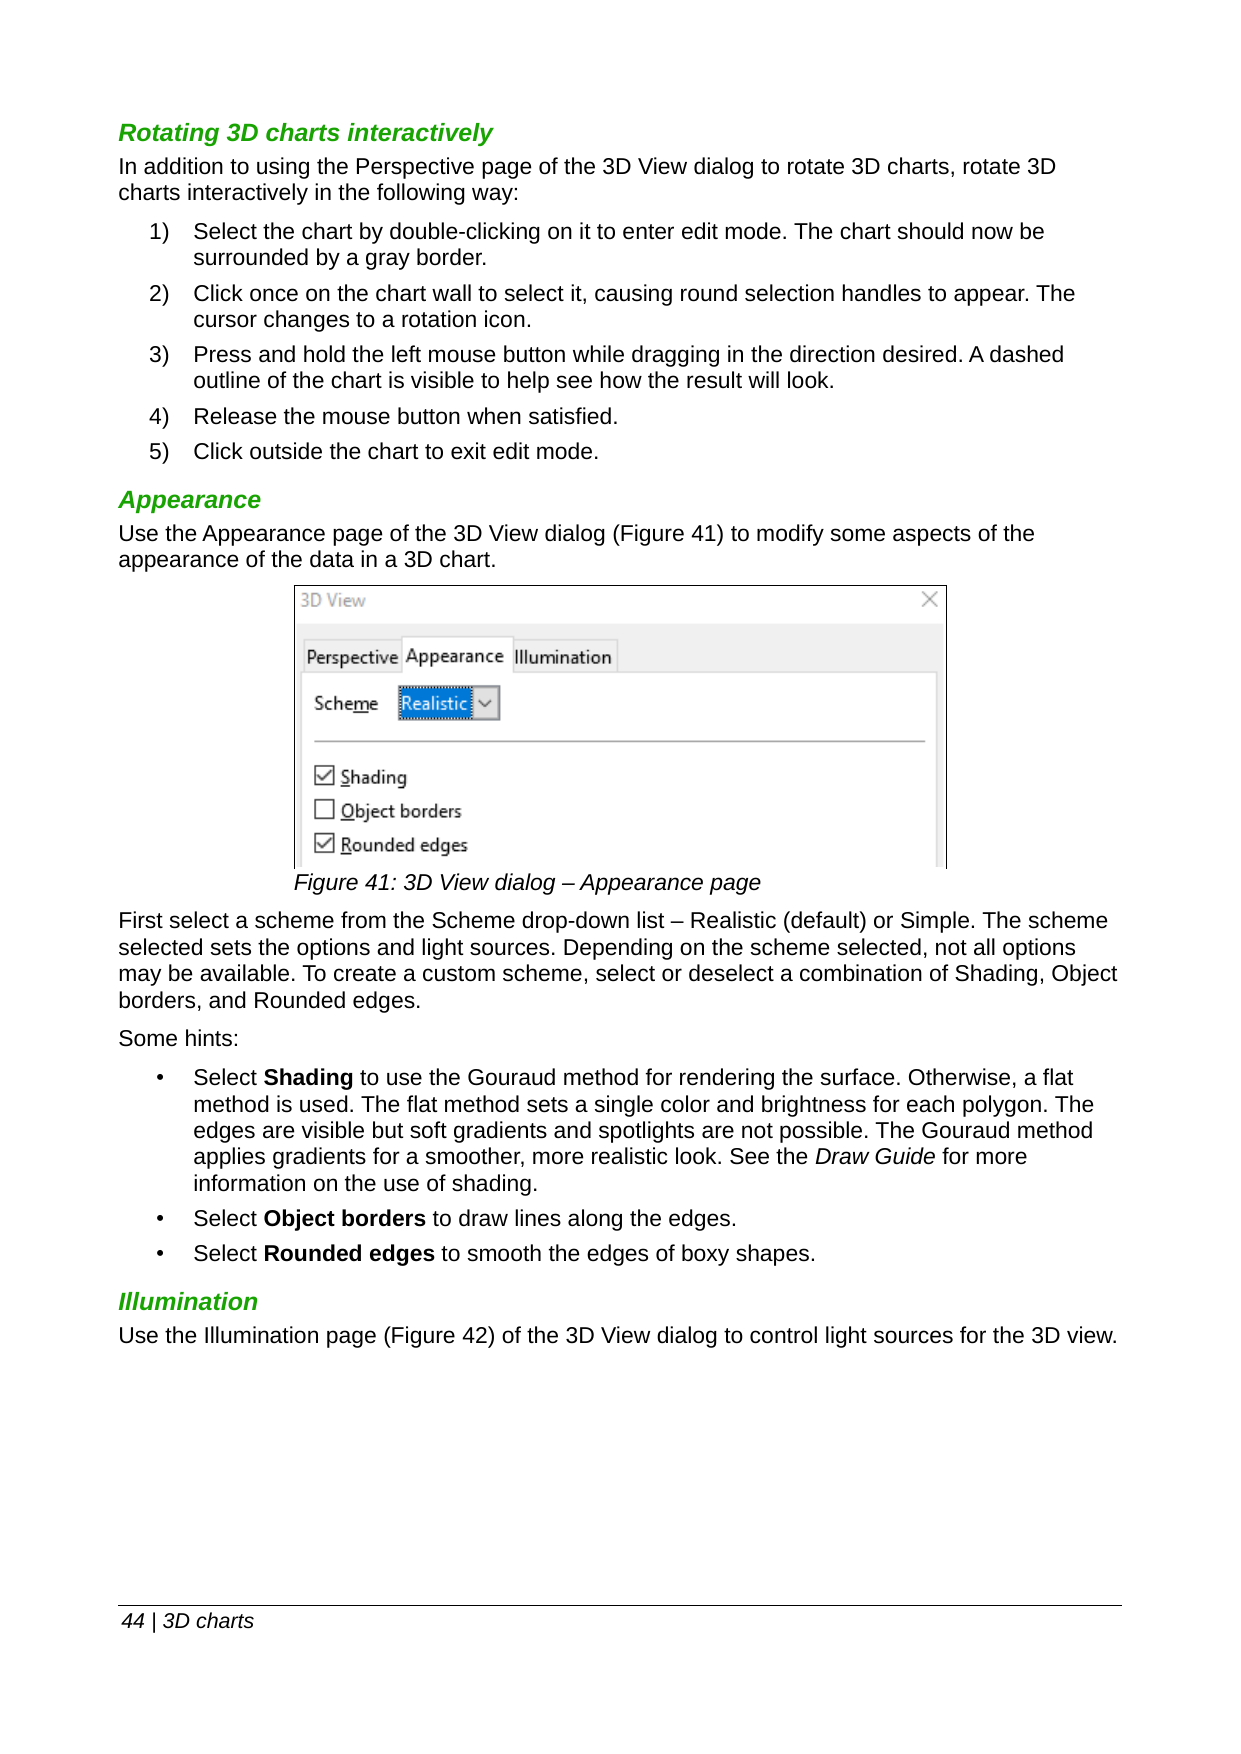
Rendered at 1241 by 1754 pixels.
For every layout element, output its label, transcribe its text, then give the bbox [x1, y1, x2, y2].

list Click outside the chart to exit edit mode. [169, 438, 1122, 464]
subtitle Rotating 3D charts interactively [118, 118, 1122, 147]
list Click once on the chart wall to select it, causing round selection handles to appear. The cursor changes to a rotation icon. [169, 279, 1122, 332]
list Select Object borders to draw lines along the edges. [156, 1205, 1122, 1231]
text Use the Appearance page of the 3D View dialog (Figure 41) to modify some aspects of the appearance of the data in a 3D chart. [118, 519, 1122, 572]
text Figure 41: 3D View dialog – Appearance page [293, 586, 947, 896]
text Use the Illumination page (Figure 42) of the 3D View dialog to control light sources for the 3D view. [118, 1322, 1122, 1348]
text In addition to using the Perspective page of the 3D View dialog to rotate 3D charts, rotate 3D charts interactively in the following way: [118, 153, 1122, 206]
picture [296, 587, 944, 867]
list Select Rounded edges to smooth the edges of boxy shapes. [156, 1240, 1122, 1266]
subtitle Appearance [118, 485, 1122, 514]
text First select a scheme from the Scheme drop-down list – Realistic (default) or Simple. The scheme selected sets the options and light sources. Depending on the scheme selected, not all options may be available. To create a custom scheme, select or deselect a combination of Shading, Object borders, and Rounded edges. [118, 907, 1122, 1013]
list Press and hold the left mouse button while dragging in the direction desired. A dashed outline of the chart is visible to help see how the result will look. [169, 341, 1122, 394]
list Select the chart by double-clicking on it to enter edit mode. The chart should now be surrounded by a gray border. [169, 218, 1122, 271]
text Some hints: [118, 1025, 1122, 1052]
subtitle Illumination [118, 1287, 1122, 1316]
list Select Shading to use the Gouraud method for rendering the surface. Otherwise, a flat method is used. The flat method sets a single color and brightness for each polygon. The edges are visible but soft gradients and spotlights are not possible. The Gouraud method applies gradients for a smoother, more realistic look. See the Draw Guide for more information on the use of shading. [156, 1064, 1122, 1196]
list Release the mouse button when satisfied. [169, 403, 1122, 429]
